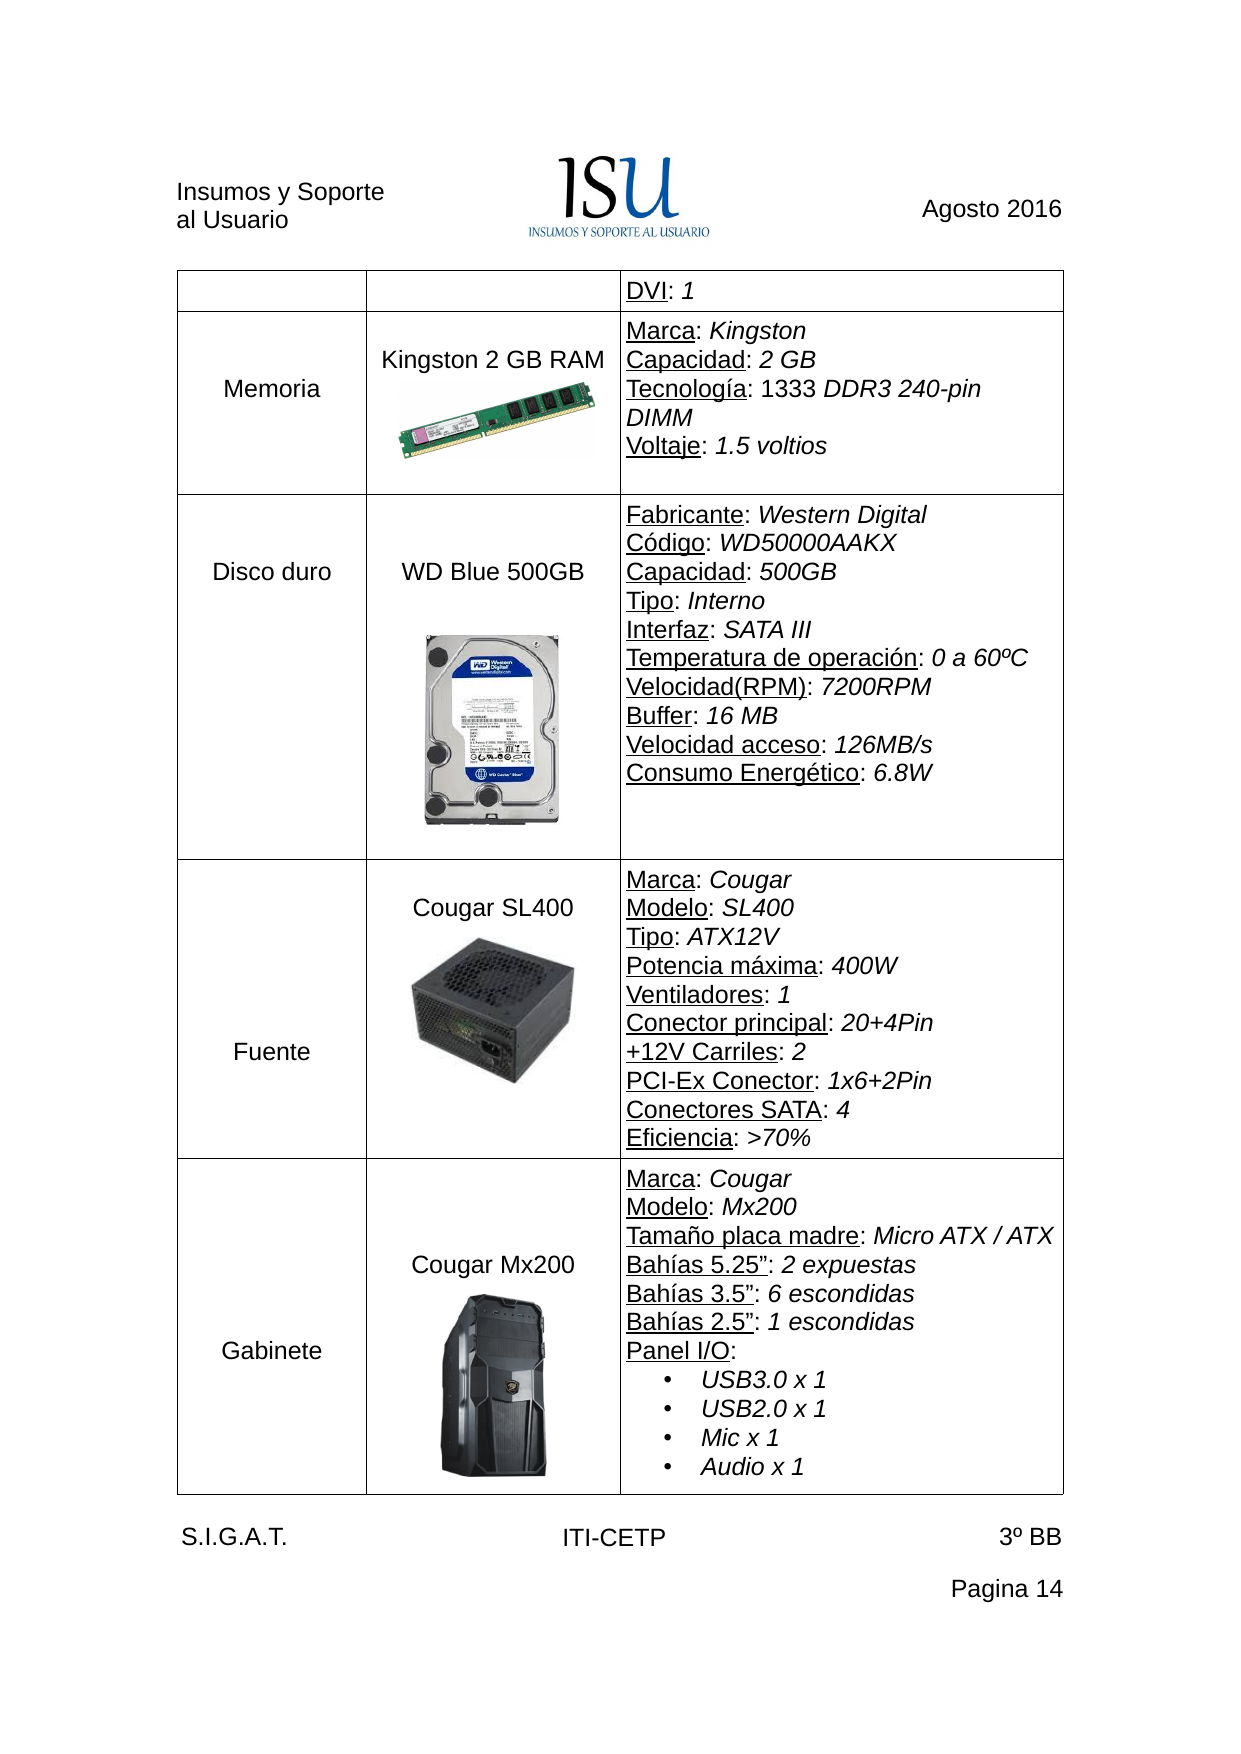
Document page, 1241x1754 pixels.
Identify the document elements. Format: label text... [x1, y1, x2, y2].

picture [517, 138, 723, 252]
table_cell [178, 271, 366, 311]
table_cell Cougar SL400 [367, 860, 620, 934]
picture [397, 380, 596, 460]
table_cell Disco duro [178, 495, 366, 859]
picture [396, 635, 587, 825]
table_cell Kingston 2 GB RAM [367, 312, 620, 494]
table_cell Gabinete [178, 1159, 366, 1494]
table_cell [367, 271, 620, 311]
table_cell Marca: Cougar Modelo: Mx200 Tamaño placa madre: Micro ATX / ATX Bahías 5.25”: 2 expuestas Bahías 3.5”: 6 escondidas Bahías 2.5”: 1 escondidas Panel I/O: USB3.0 x 1 USB2.0 x 1 Mic x 1 Audio x 1 Slots de expansión: 7 [621, 1159, 1063, 1494]
table_cell Cougar Mx200 [367, 1159, 620, 1494]
table_cell Memoria [178, 312, 366, 494]
table_cell Marca: Kingston Capacidad: 2 GB Tecnología: 1333 DDR3 240-pin DIMM Voltaje: 1.5 voltios [621, 312, 1063, 494]
table_cell WD Blue 500GB [367, 495, 620, 859]
picture [406, 934, 580, 1087]
table_cell [367, 935, 620, 1158]
table_cell DVI: 1 [621, 271, 1063, 311]
table_cell Fabricante: Western Digital Código: WD50000AAKX Capacidad: 500GB Tipo: Interno Interfaz: SATA III Temperatura de operación: 0 a 60ºC Velocidad(RPM): 7200RPM Buffer: 16 MB Velocidad acceso: 126MB/s Consumo Energético: 6.8W [621, 495, 1063, 859]
picture [438, 1294, 548, 1477]
table_cell Fuente [178, 860, 366, 1158]
table_cell Marca: Cougar Modelo: SL400 Tipo: ATX12V Potencia máxima: 400W Ventiladores: 1 Conector principal: 20+4Pin +12V Carriles: 2 PCI-Ex Conector: 1x6+2Pin Conectores SATA: 4 Eficiencia: >70% [621, 860, 1063, 1158]
